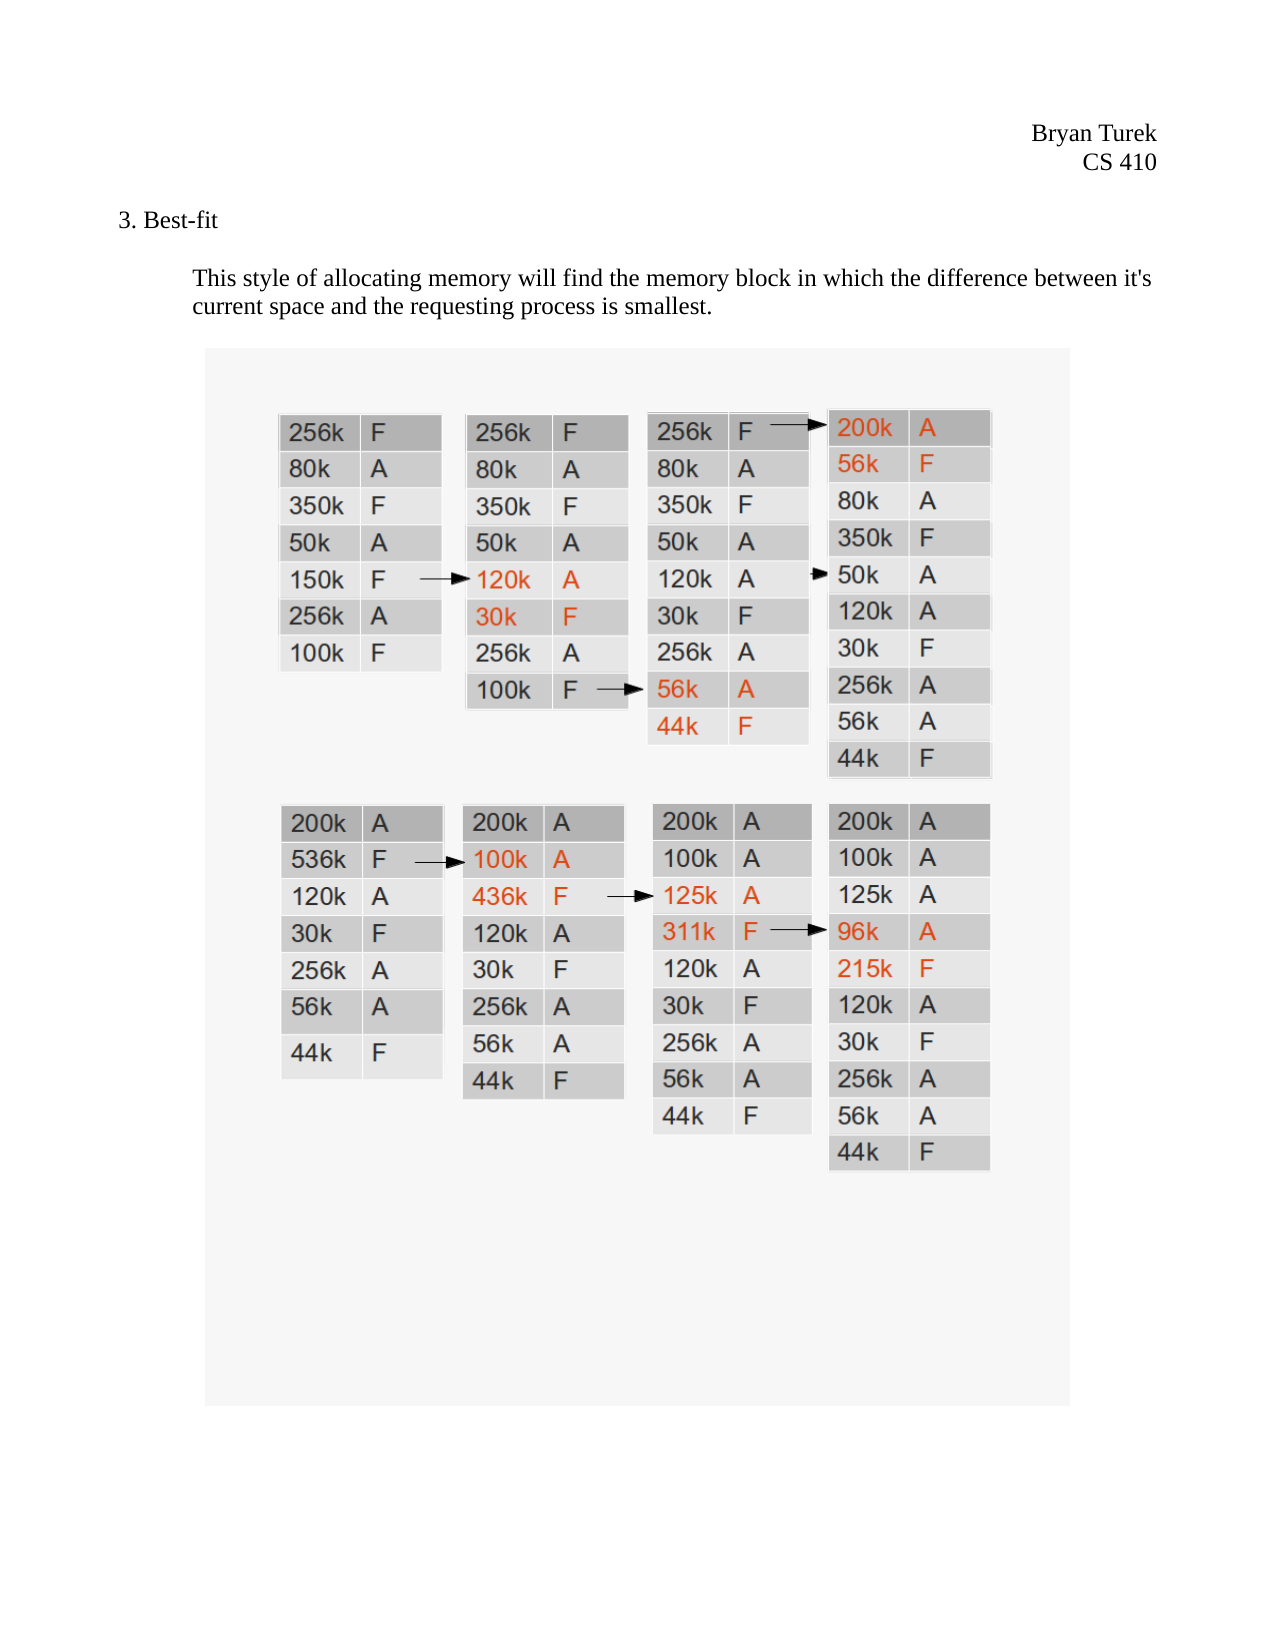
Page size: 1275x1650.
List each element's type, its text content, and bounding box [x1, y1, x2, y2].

picture [205, 348, 1071, 1406]
text This style of allocating memory will find the memory block in which the difference between it's current space and the requesting process is smallest. [118, 263, 1157, 320]
text 3. Best-fit [118, 205, 1157, 234]
